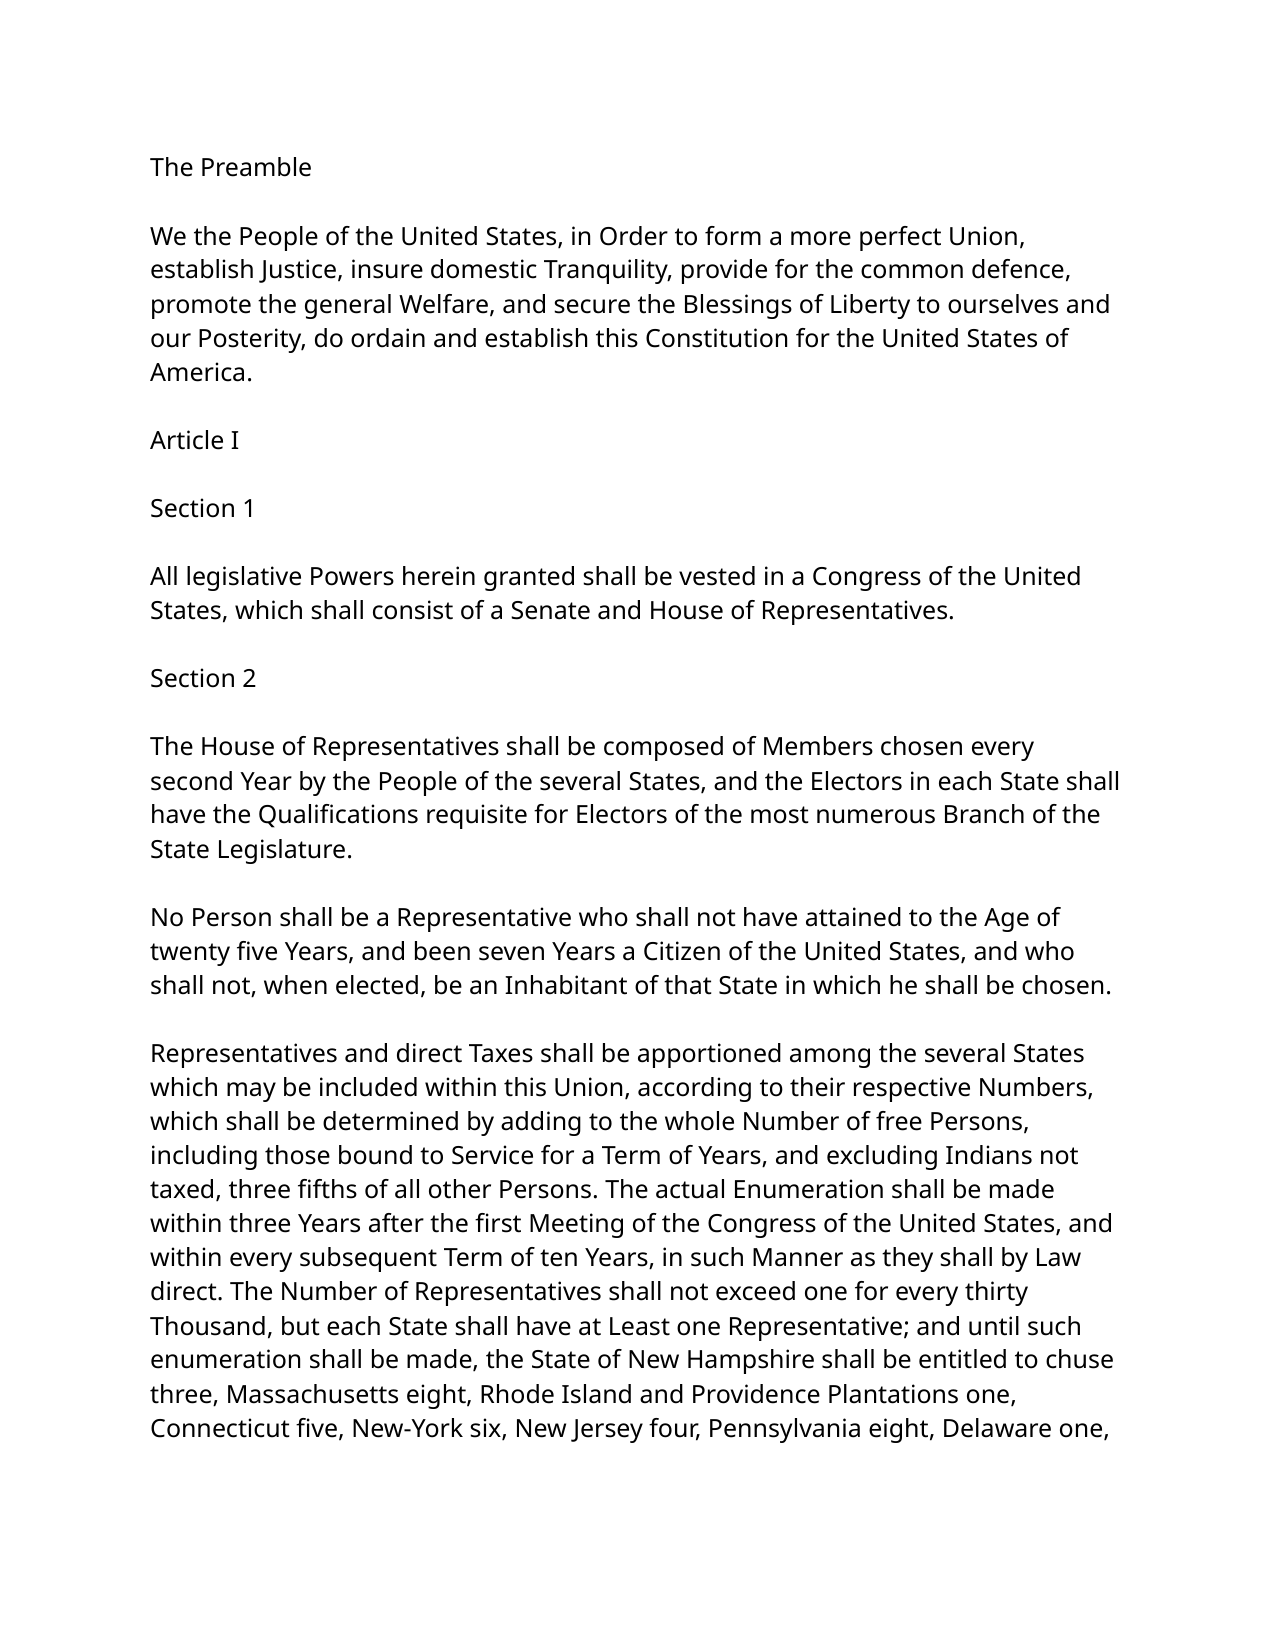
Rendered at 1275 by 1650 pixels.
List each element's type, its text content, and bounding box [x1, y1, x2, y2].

text Section 2 [150, 661, 1125, 695]
text All legislative Powers herein granted shall be vested in a Congress of the United States, which shall consist of a Senate and House of Representatives. [150, 559, 1125, 627]
text The Preamble [150, 150, 1125, 184]
text Article I [150, 422, 1125, 457]
text Section 1 [150, 491, 1125, 525]
text The House of Representatives shall be composed of Members chosen every second Year by the People of the several States, and the Electors in each State shall have the Qualifications requisite for Electors of the most numerous Branch of the State Legislature. [150, 729, 1125, 865]
text No Person shall be a Representative who shall not have attained to the Age of twenty five Years, and been seven Years a Citizen of the United States, and who shall not, when elected, be an Inhabitant of that State in which he shall be chosen. [150, 899, 1125, 1002]
text Representatives and direct Taxes shall be apportioned among the several States which may be included within this Union, according to their respective Numbers, which shall be determined by adding to the whole Number of free Persons, including those bound to Service for a Term of Years, and excluding Indians not taxed, three fifths of all other Persons. The actual Enumeration shall be made within three Years after the first Meeting of the Congress of the United States, and within every subsequent Term of ten Years, in such Manner as they shall by Law direct. The Number of Representatives shall not exceed one for every thirty Thousand, but each State shall have at Least one Representative; and until such enumeration shall be made, the State of New Hampshire shall be entitled to chuse three, Massachusetts eight, Rhode Island and Providence Plantations one, Connecticut five, New-York six, New Jersey four, Pennsylvania eight, Delaware one, [150, 1036, 1125, 1444]
text We the People of the United States, in Order to form a more perfect Union, establish Justice, insure domestic Tranquility, provide for the common defence, promote the general Welfare, and secure the Blessings of Liberty to ourselves and our Posterity, do ordain and establish this Constitution for the United States of America. [150, 218, 1125, 388]
